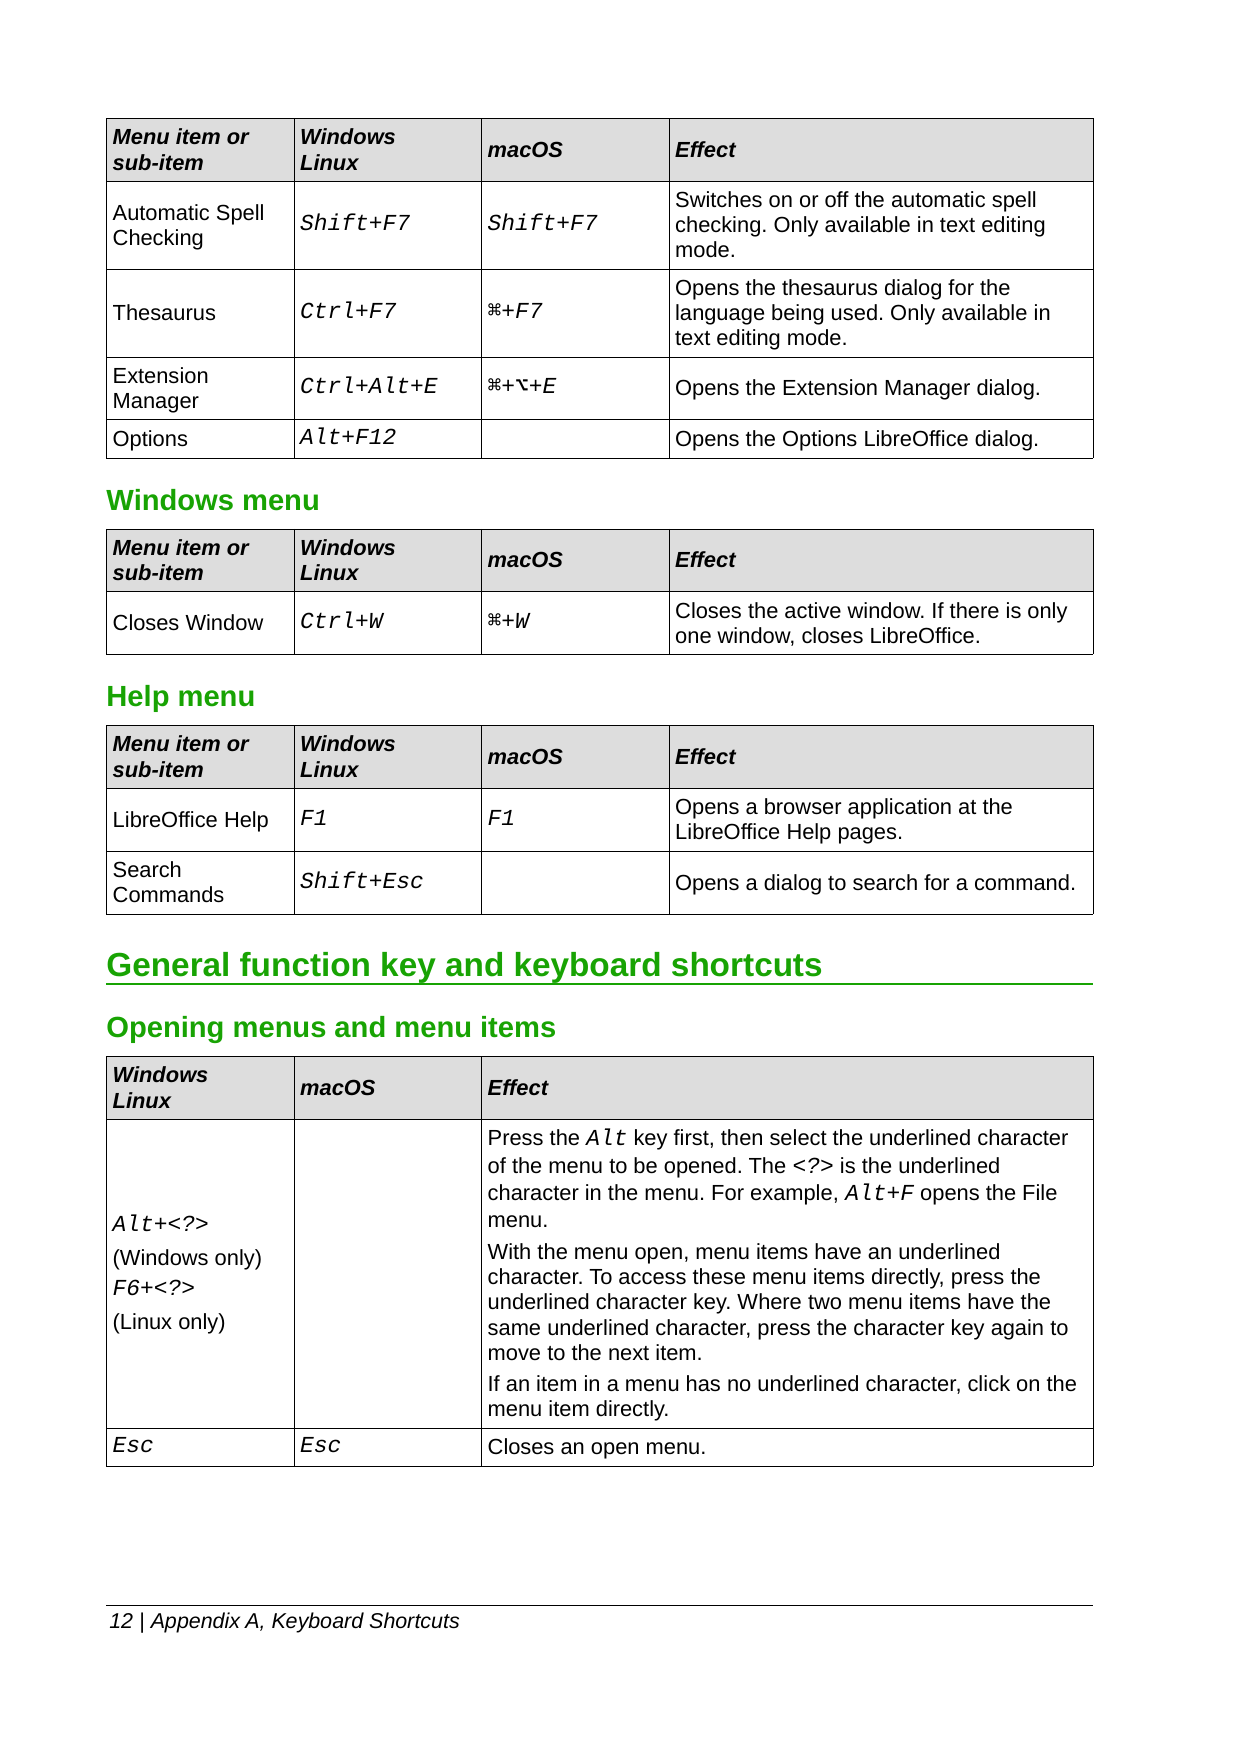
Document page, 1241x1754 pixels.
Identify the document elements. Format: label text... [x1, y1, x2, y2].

table_cell Options [107, 420, 294, 458]
table_cell Alt+<?> (Windows only) F6+<?> (Linux only) [107, 1120, 294, 1428]
table_cell [295, 1120, 481, 1428]
table_cell Closes the active window. If there is only one window, closes LibreOffice. [670, 592, 1093, 654]
table_cell Esc [107, 1429, 294, 1466]
table_header macOS [482, 530, 669, 591]
table_header Windows Linux [295, 530, 481, 591]
table_cell Ctrl+W [295, 592, 481, 654]
table_cell Opens a browser application at the LibreOffice Help pages. [670, 789, 1093, 851]
subtitle General function key and keyboard shortcuts [106, 945, 1093, 983]
table_cell Shift+F7 [482, 182, 669, 269]
table_cell LibreOffice Help [107, 789, 294, 851]
table_cell Opens a dialog to search for a command. [670, 852, 1093, 913]
table_cell [482, 852, 669, 913]
table_header macOS [482, 726, 669, 788]
table_cell ⌘+⌥+E [482, 358, 669, 419]
table_cell Closes Window [107, 592, 294, 654]
table_cell Opens the Extension Manager dialog. [670, 358, 1093, 419]
table_header Effect [482, 1057, 1093, 1119]
table_header Menu item or sub-item [107, 726, 294, 788]
table_header macOS [482, 119, 669, 181]
table_cell Shift+F7 [295, 182, 481, 269]
table_cell Automatic Spell Checking [107, 182, 294, 269]
table_cell F1 [295, 789, 481, 851]
table_cell Ctrl+Alt+E [295, 358, 481, 419]
table_header Menu item or sub-item [107, 530, 294, 591]
table_cell Alt+F12 [295, 420, 481, 458]
table_header Effect [670, 530, 1093, 591]
table_header Menu item or sub-item [107, 119, 294, 181]
table_cell Extension Manager [107, 358, 294, 419]
table_cell Closes an open menu. [482, 1429, 1093, 1466]
table_cell Press the Alt key first, then select the underlined character of the menu to be opened. The <?> is the underlined character in the menu. For example, Alt+F opens the File menu. With the menu open, menu items have an underlined character. To access these menu items directly, press the underlined character key. Where two menu items have the same underlined character, press the character key again to move to the next item. If an item in a menu has no underlined character, click on the menu item directly. [482, 1120, 1093, 1428]
table_header Effect [670, 726, 1093, 788]
table_cell Thesaurus [107, 270, 294, 357]
table_cell Esc [295, 1429, 481, 1466]
subtitle Help menu [106, 679, 1093, 713]
table_header Windows Linux [107, 1057, 294, 1119]
table_header Windows Linux [295, 119, 481, 181]
table_cell Switches on or off the automatic spell checking. Only available in text editing mode. [670, 182, 1093, 269]
table_cell F1 [482, 789, 669, 851]
table_cell ⌘+F7 [482, 270, 669, 357]
subtitle Windows menu [106, 483, 1093, 516]
table_cell Search Commands [107, 852, 294, 913]
table_cell Shift+Esc [295, 852, 481, 913]
table_header Effect [670, 119, 1093, 181]
table_cell Opens the Options LibreOffice dialog. [670, 420, 1093, 458]
subtitle Opening menus and menu items [106, 1010, 1093, 1044]
table_cell [482, 420, 669, 458]
table_header macOS [295, 1057, 481, 1119]
table_header Windows Linux [295, 726, 481, 788]
table_cell Ctrl+F7 [295, 270, 481, 357]
table_cell Opens the thesaurus dialog for the language being used. Only available in text editing mode. [670, 270, 1093, 357]
table_cell ⌘+W [482, 592, 669, 654]
